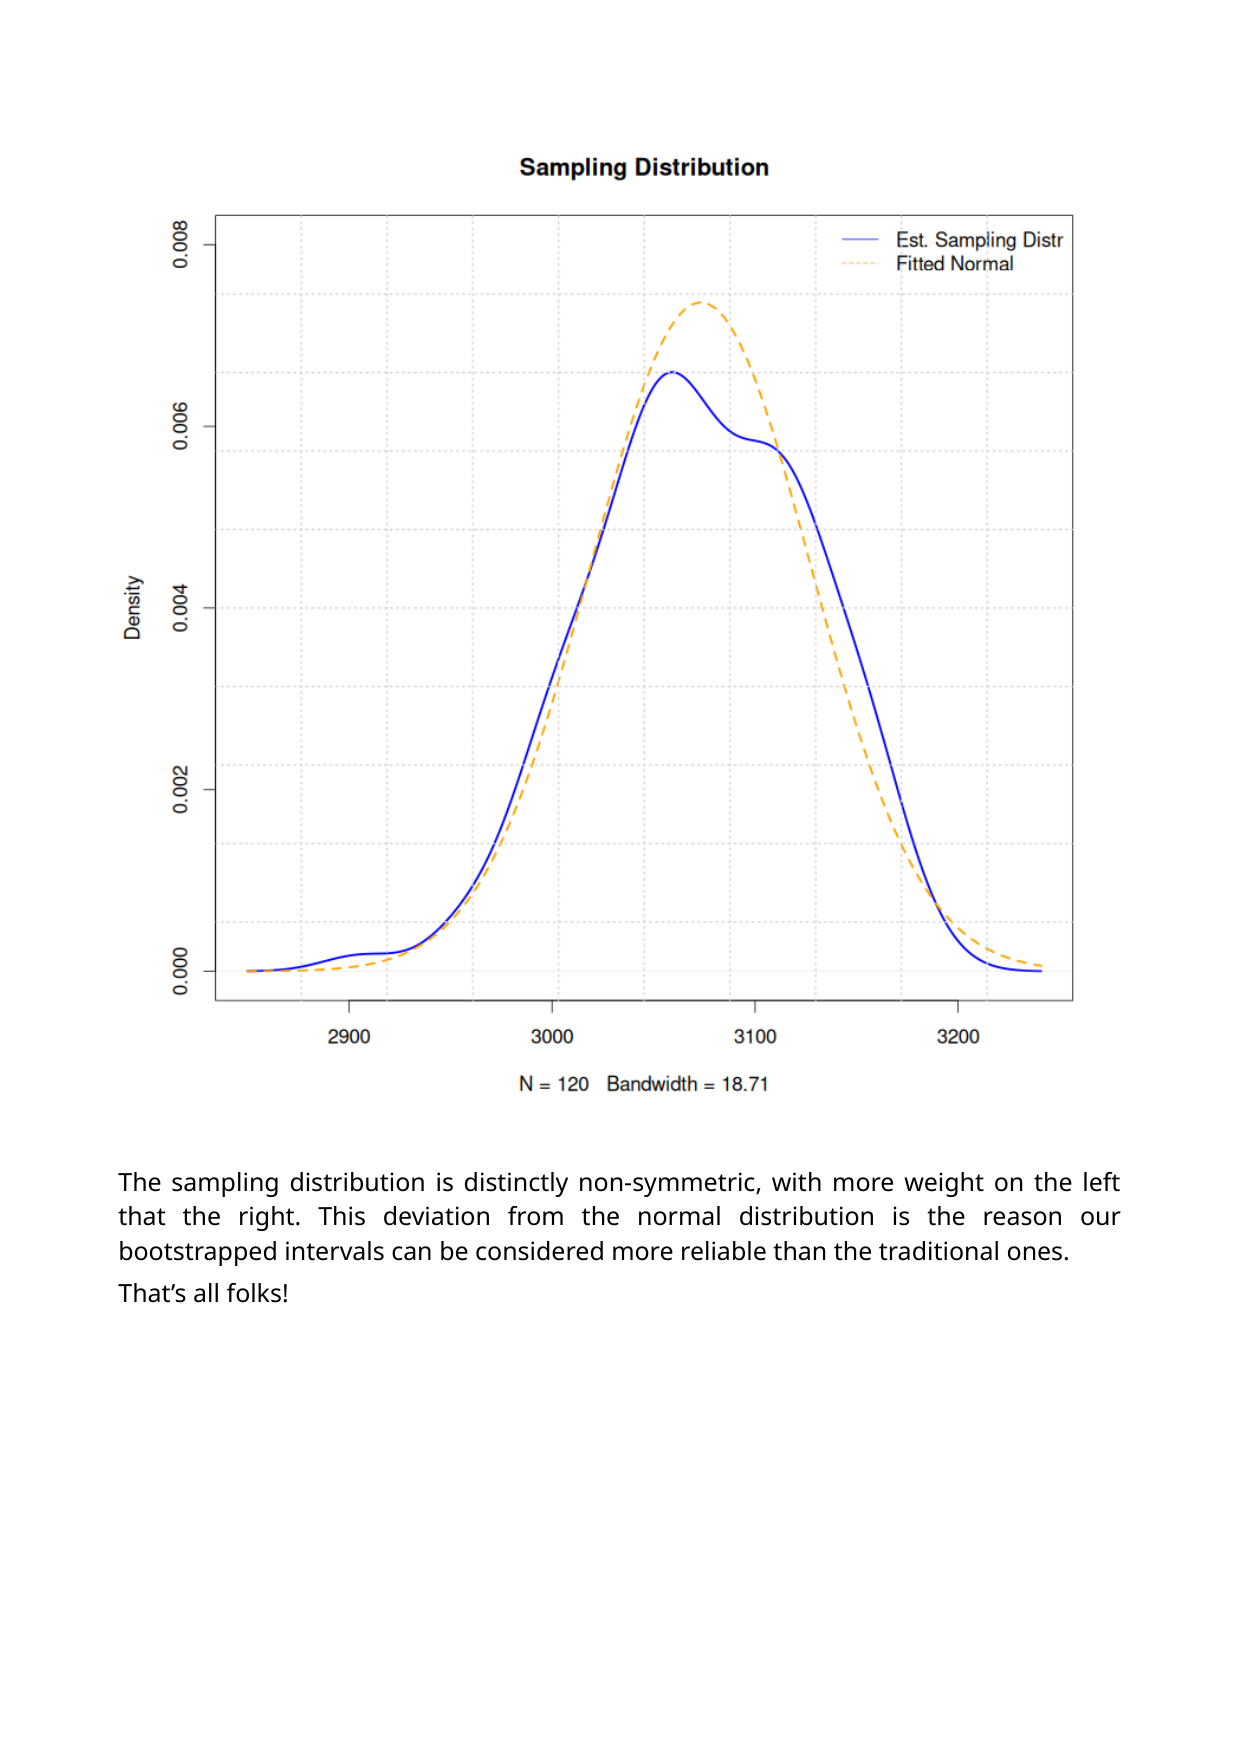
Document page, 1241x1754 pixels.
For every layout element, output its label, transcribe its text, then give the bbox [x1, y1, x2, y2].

text The sampling distribution is distinctly non-symmetric, with more weight on the left that the right. This deviation from the normal distribution is the reason our bootstrapped intervals can be considered more reliable than the traditional ones. [118, 1165, 1122, 1267]
text That’s all folks! [118, 1276, 1122, 1310]
picture [118, 118, 1123, 1122]
